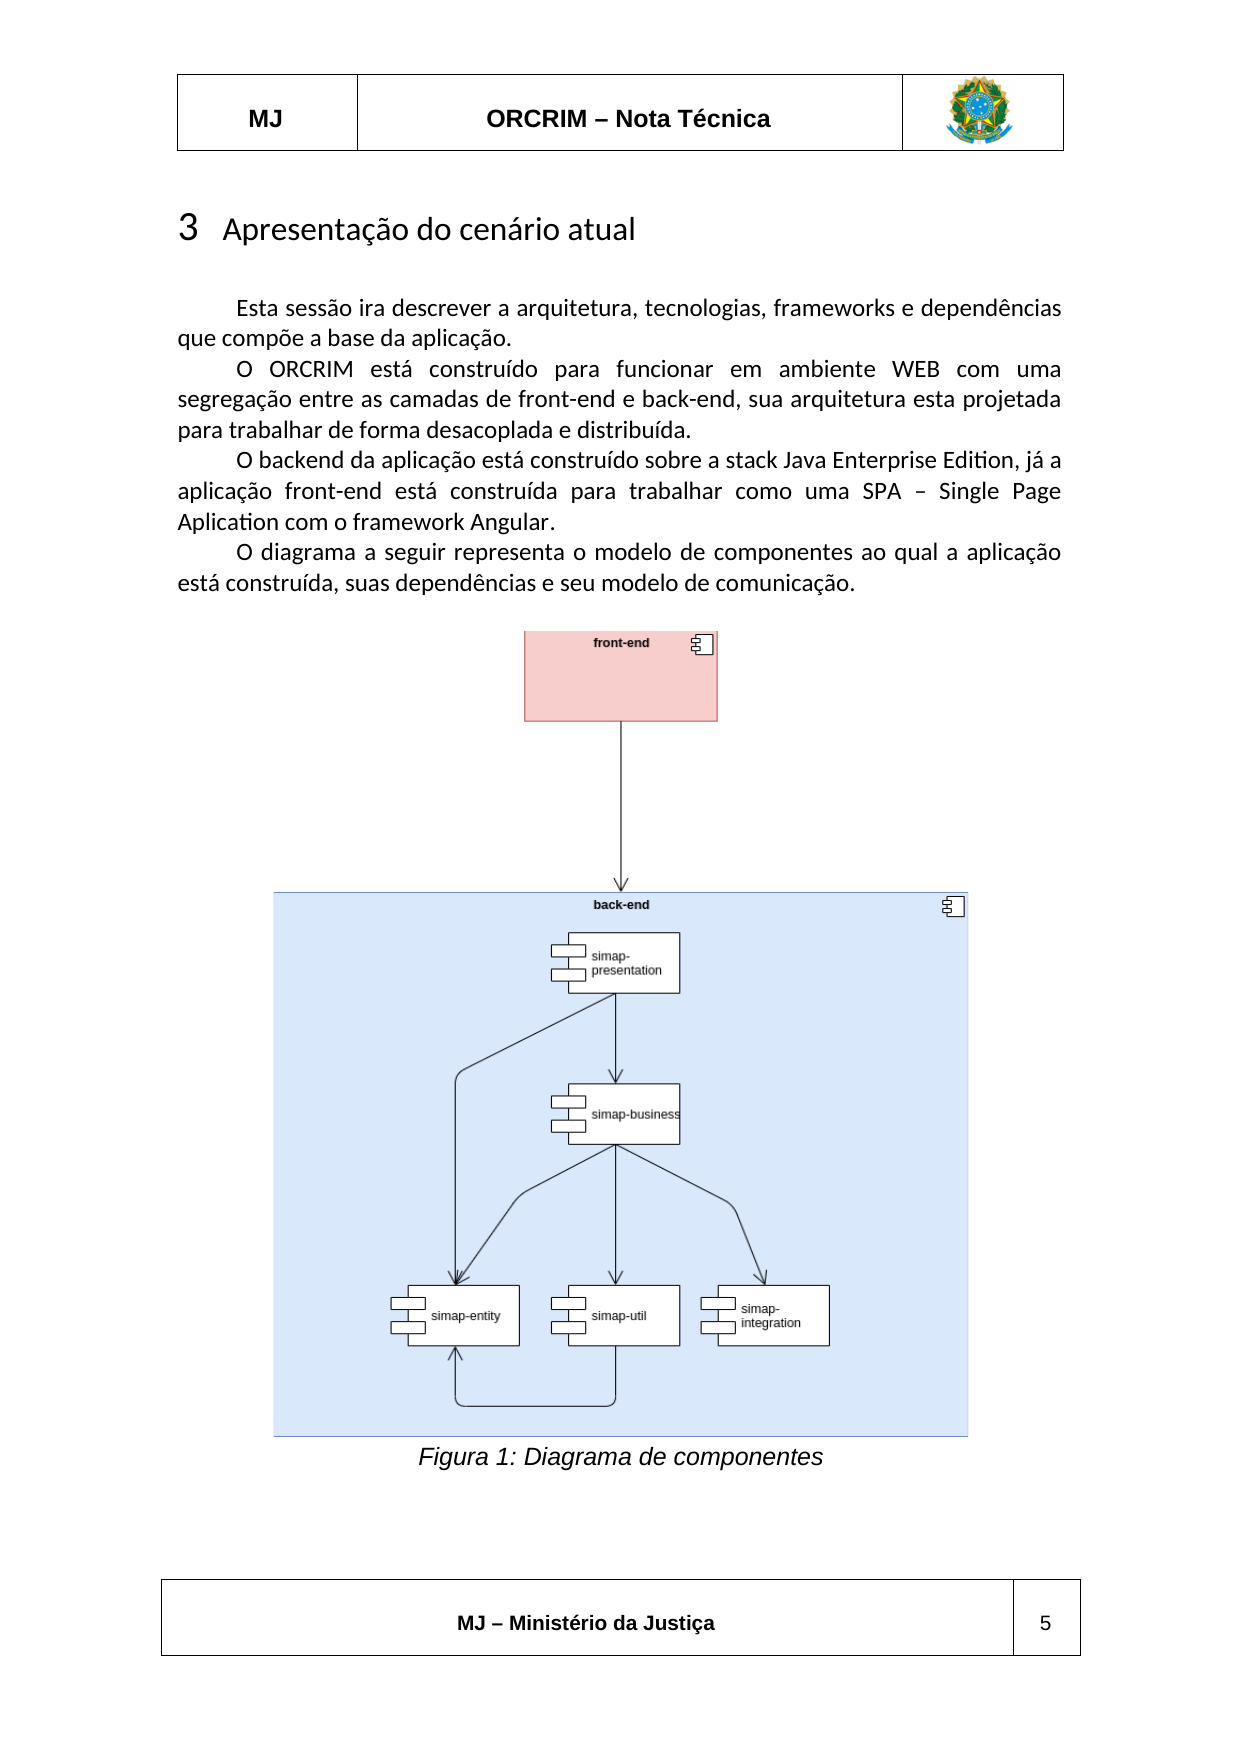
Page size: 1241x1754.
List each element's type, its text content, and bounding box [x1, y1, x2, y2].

text O backend da aplicação está construído sobre a stack Java Enterprise Edition, já a aplicação front-end está construída para trabalhar como uma SPA – Single Page Aplication com o framework Angular. [177, 444, 1063, 536]
subtitle Apresentação do cenário atual [177, 200, 1063, 251]
text Figura 1: Diagrama de componentes [274, 1437, 968, 1471]
picture [273, 631, 969, 1437]
text Esta sessão ira descrever a arquitetura, tecnologias, frameworks e dependências que compõe a base da aplicação. [177, 292, 1063, 353]
text O ORCRIM está construído para funcionar em ambiente WEB com uma segregação entre as camadas de front-end e back-end, sua arquitetura esta projetada para trabalhar de forma desacoplada e distribuída. [177, 353, 1063, 444]
text O diagrama a seguir representa o modelo de componentes ao qual a aplicação está construída, suas dependências e seu modelo de comunicação. [177, 536, 1063, 597]
picture [944, 75, 1020, 149]
